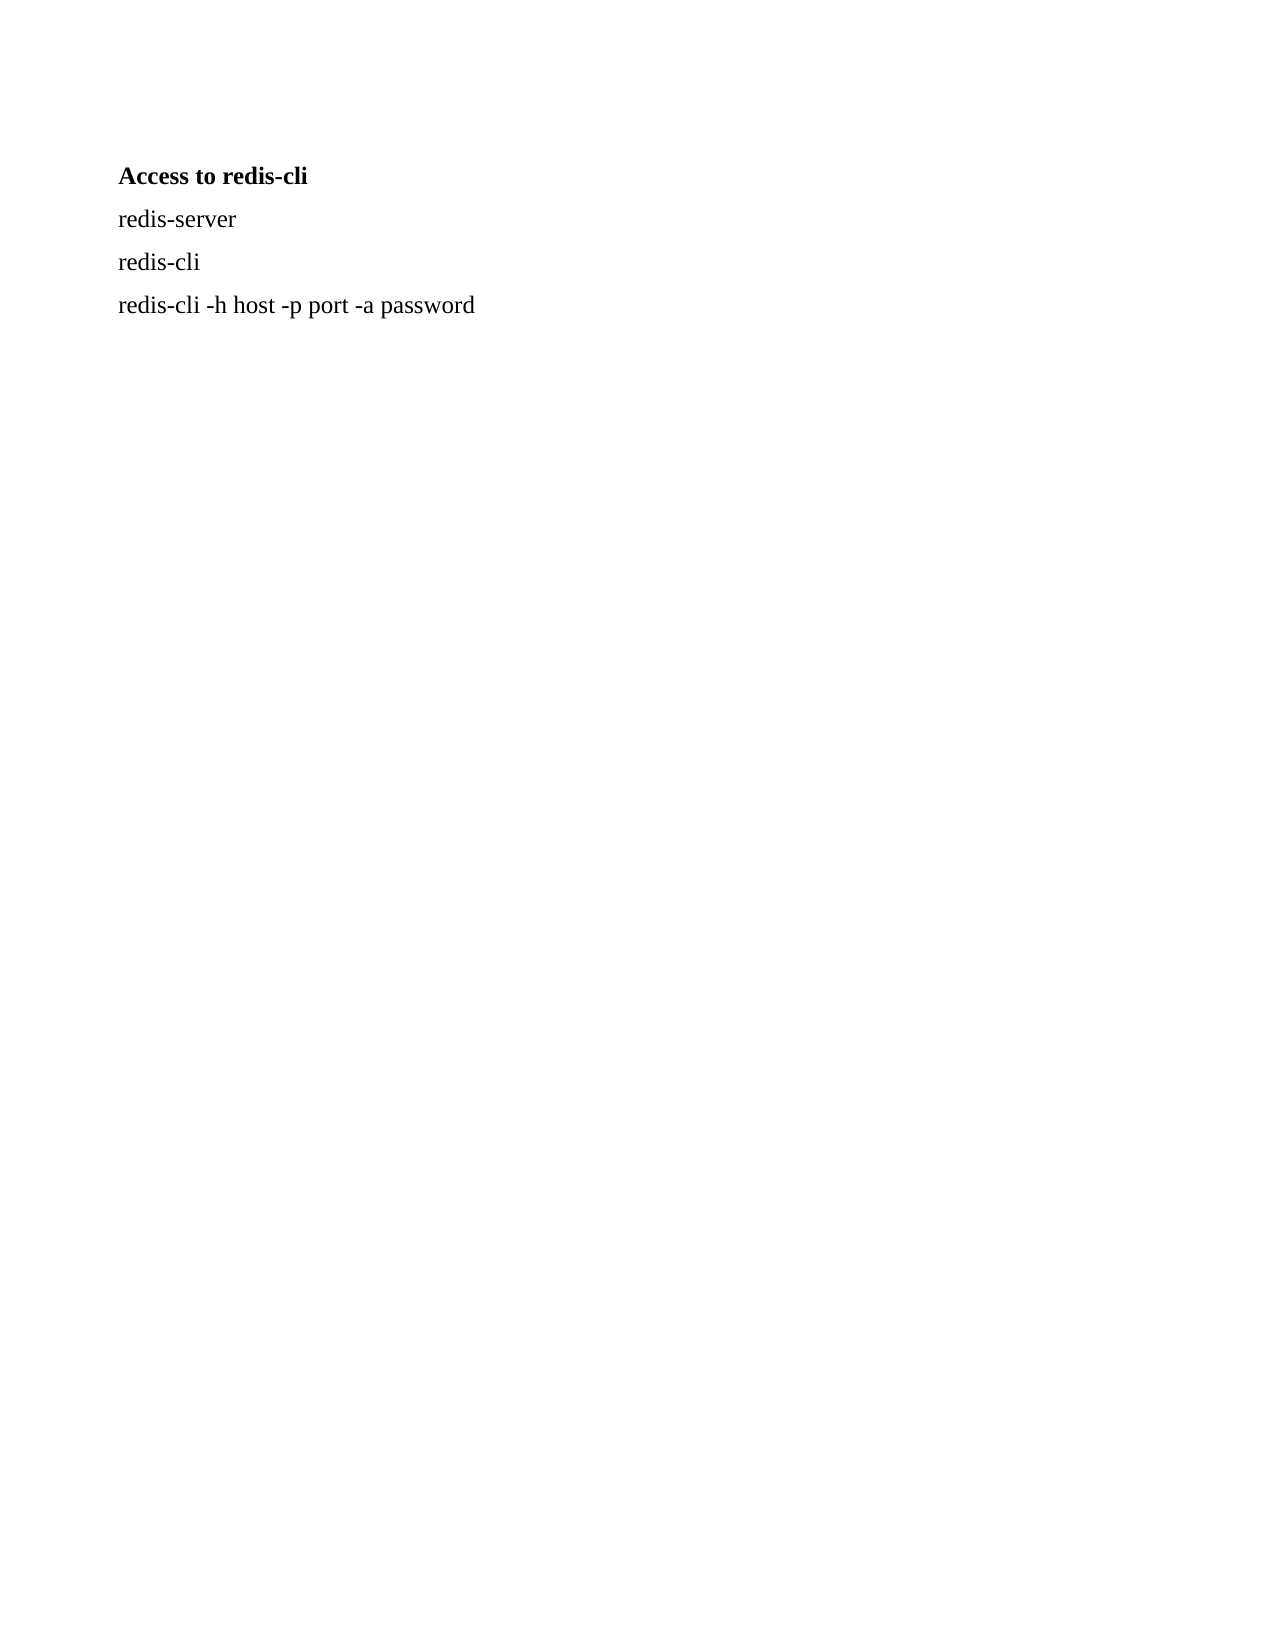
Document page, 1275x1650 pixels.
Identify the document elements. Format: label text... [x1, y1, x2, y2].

text redis-server [118, 204, 1157, 233]
text redis-cli -h host -p port -a password [118, 291, 1157, 319]
text Access to redis-cli [118, 161, 1157, 190]
text redis-cli [118, 247, 1157, 276]
